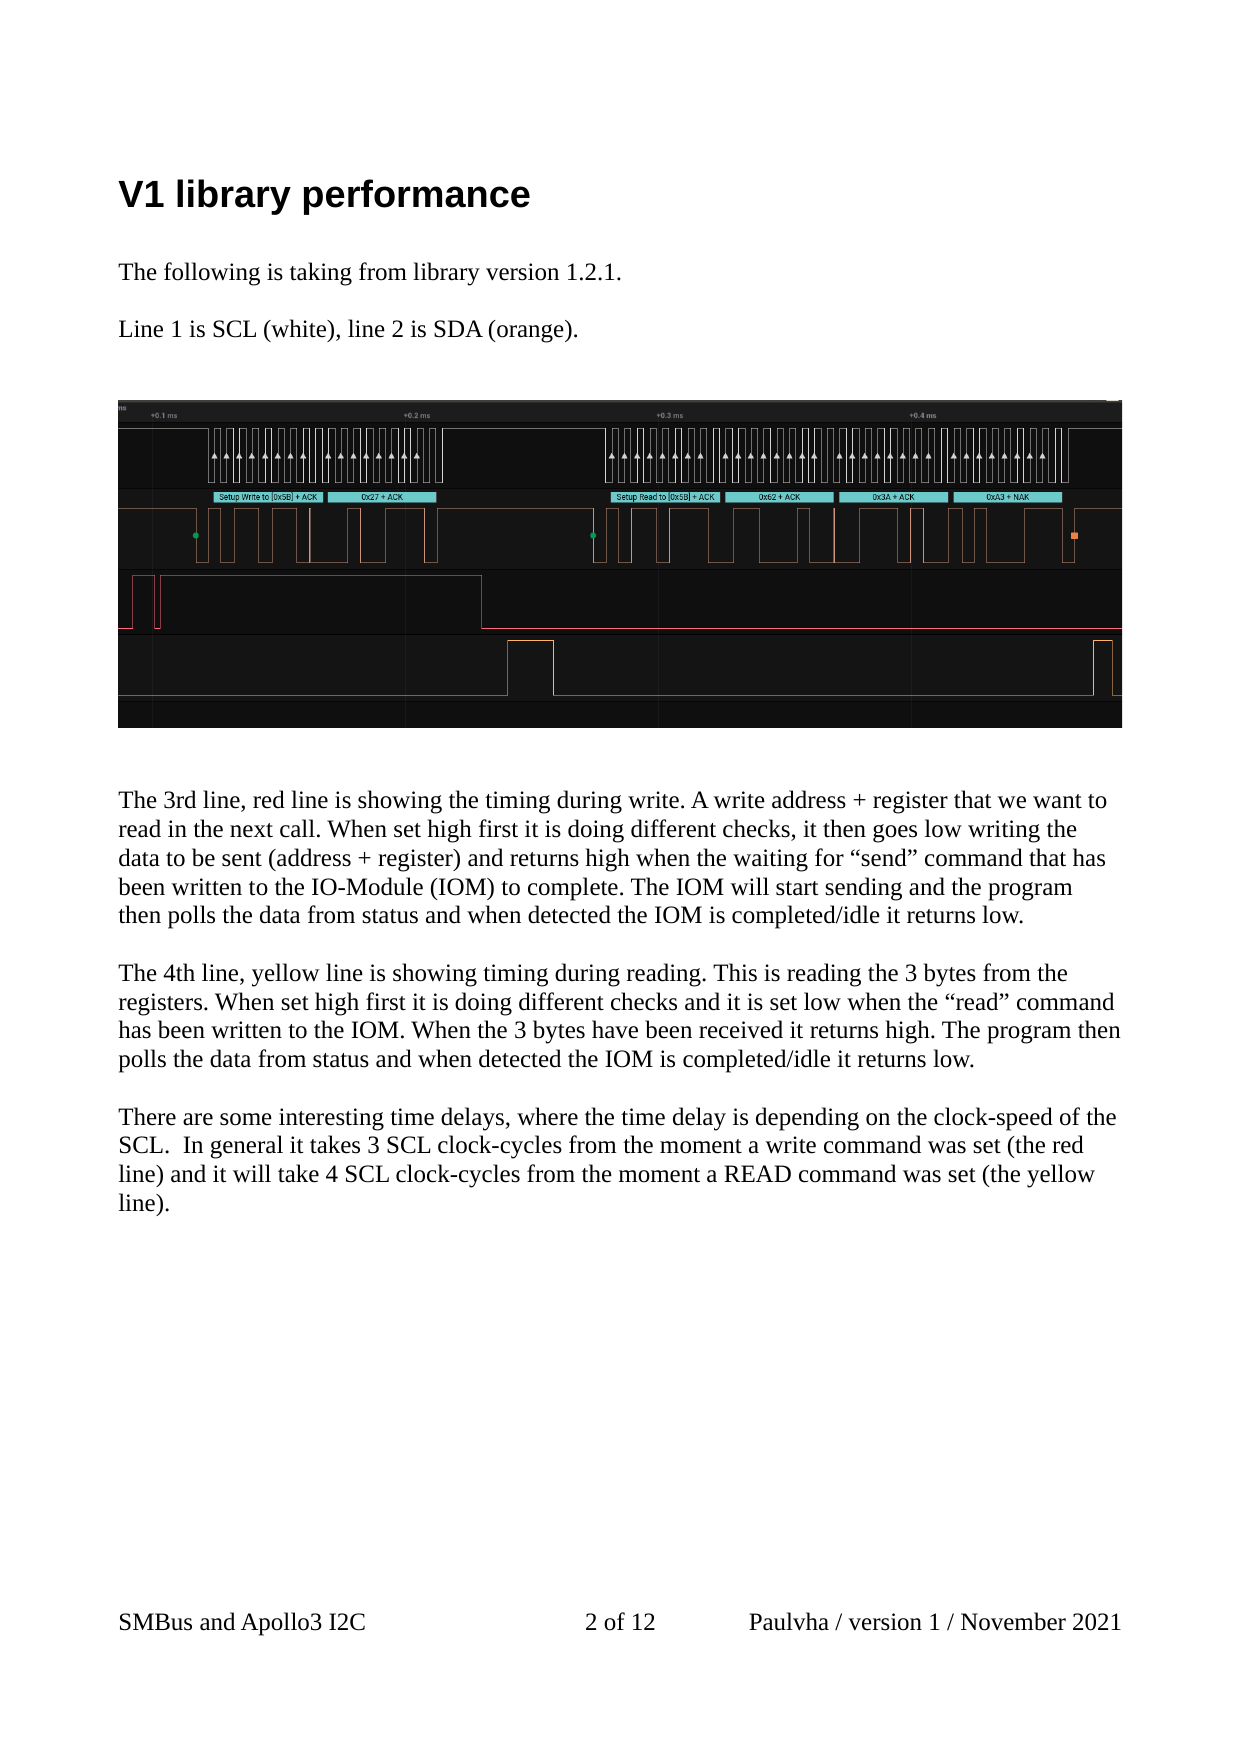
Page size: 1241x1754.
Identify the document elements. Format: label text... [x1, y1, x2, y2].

text Line 1 is SCL (white), line 2 is SDA (orange). [118, 314, 1122, 343]
text The 3rd line, red line is showing the timing during write. A write address + register that we want to read in the next call. When set high first it is doing different checks, it then goes low writing the data to be sent (address + register) and returns high when the waiting for “send” command that has been written to the IO-Module (IOM) to complete. The IOM will start sending and the program then polls the data from status and when detected the IOM is completed/idle it returns low. [118, 786, 1122, 929]
text There are some interesting time delays, where the time delay is depending on the clock-speed of the SCL. In general it takes 3 SCL clock-cycles from the moment a write command was set (the red line) and it will take 4 SCL clock-cycles from the moment a READ command was set (the yellow line). [118, 1102, 1122, 1217]
text The 4th line, yellow line is showing timing during reading. This is reading the 3 bytes from the registers. When set high first it is doing different checks and it is set low when the “read” command has been written to the IOM. When the 3 bytes have been received it returns high. The program then polls the data from status and when detected the IOM is completed/idle it returns low. [118, 958, 1122, 1073]
subtitle V1 library performance [118, 172, 1122, 216]
picture [118, 400, 1123, 728]
text The following is taking from library version 1.2.1. [118, 257, 1122, 286]
